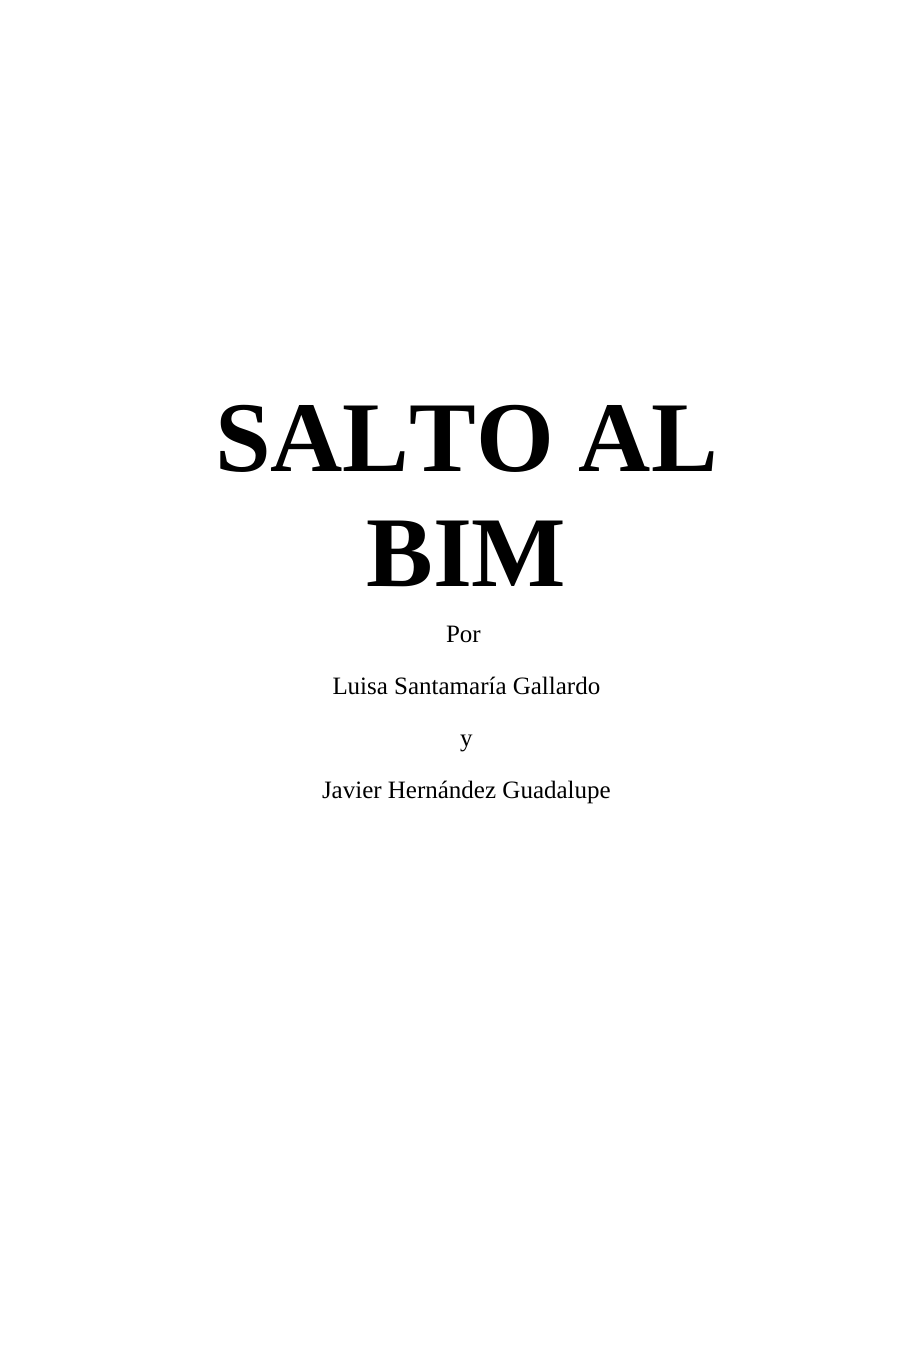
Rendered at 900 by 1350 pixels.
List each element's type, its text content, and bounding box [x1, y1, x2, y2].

text y [118, 718, 814, 754]
text Por [118, 614, 814, 650]
title SALTO AL BIM [118, 378, 814, 608]
text Luisa Santamaría Gallardo [118, 666, 814, 702]
text Javier Hernández Guadalupe [118, 770, 814, 806]
